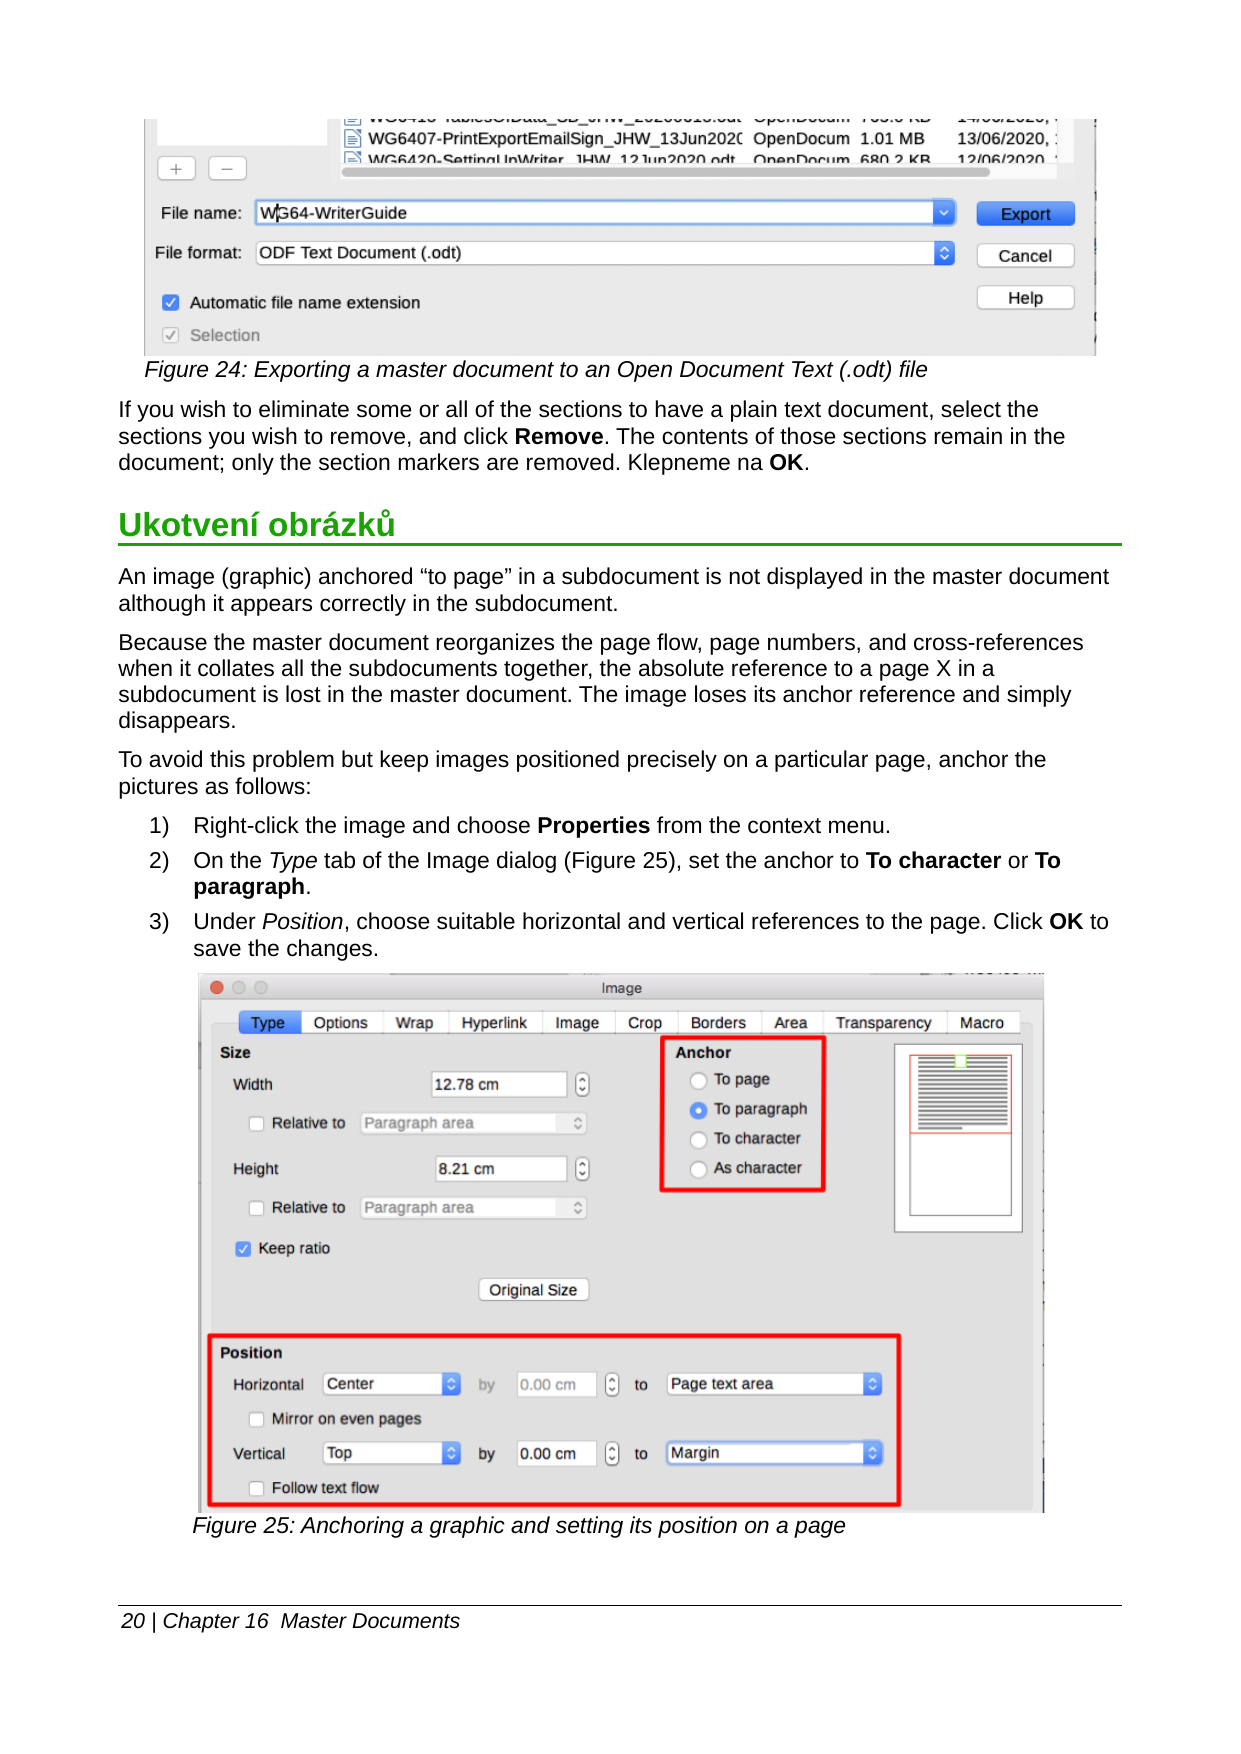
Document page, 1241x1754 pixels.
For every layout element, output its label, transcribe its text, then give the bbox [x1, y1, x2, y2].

text Figure 25: Anchoring a graphic and setting its position on a page [192, 973, 1048, 1539]
text If you wish to eliminate some or all of the sections to have a plain text document, select the sections you wish to remove, and click Remove. The contents of those sections remain in the document; only the section markers are removed. Klepneme na OK. [118, 396, 1122, 476]
text Because the master document reorganizes the page flow, page numbers, and cross-references when it collates all the subdocuments together, the absolute reference to a page X in a subdocument is lost in the master document. The image loses its anchor reference and simply disappears. [118, 628, 1122, 734]
subtitle Ukotvení obrázků [118, 505, 1122, 543]
picture [197, 973, 1045, 1513]
text Figure 24: Exporting a master document to an Open Document Text (.odt) file [144, 356, 1096, 382]
list To avoid this problem but keep images positioned precisely on a particular page, anchor the pictures as follows: [118, 746, 1122, 799]
picture [144, 119, 1097, 356]
list On the Type tab of the Image dialog (Figure 25), set the anchor to To character or To paragraph. [169, 847, 1122, 899]
list Right-click the image and choose Properties from the context menu. [169, 812, 1122, 838]
text An image (graphic) anchored “to page” in a subdocument is not displayed in the master document although it appears correctly in the subdocument. [118, 563, 1122, 616]
list Under Position, choose suitable horizontal and vertical references to the page. Click OK to save the changes. [169, 908, 1122, 961]
